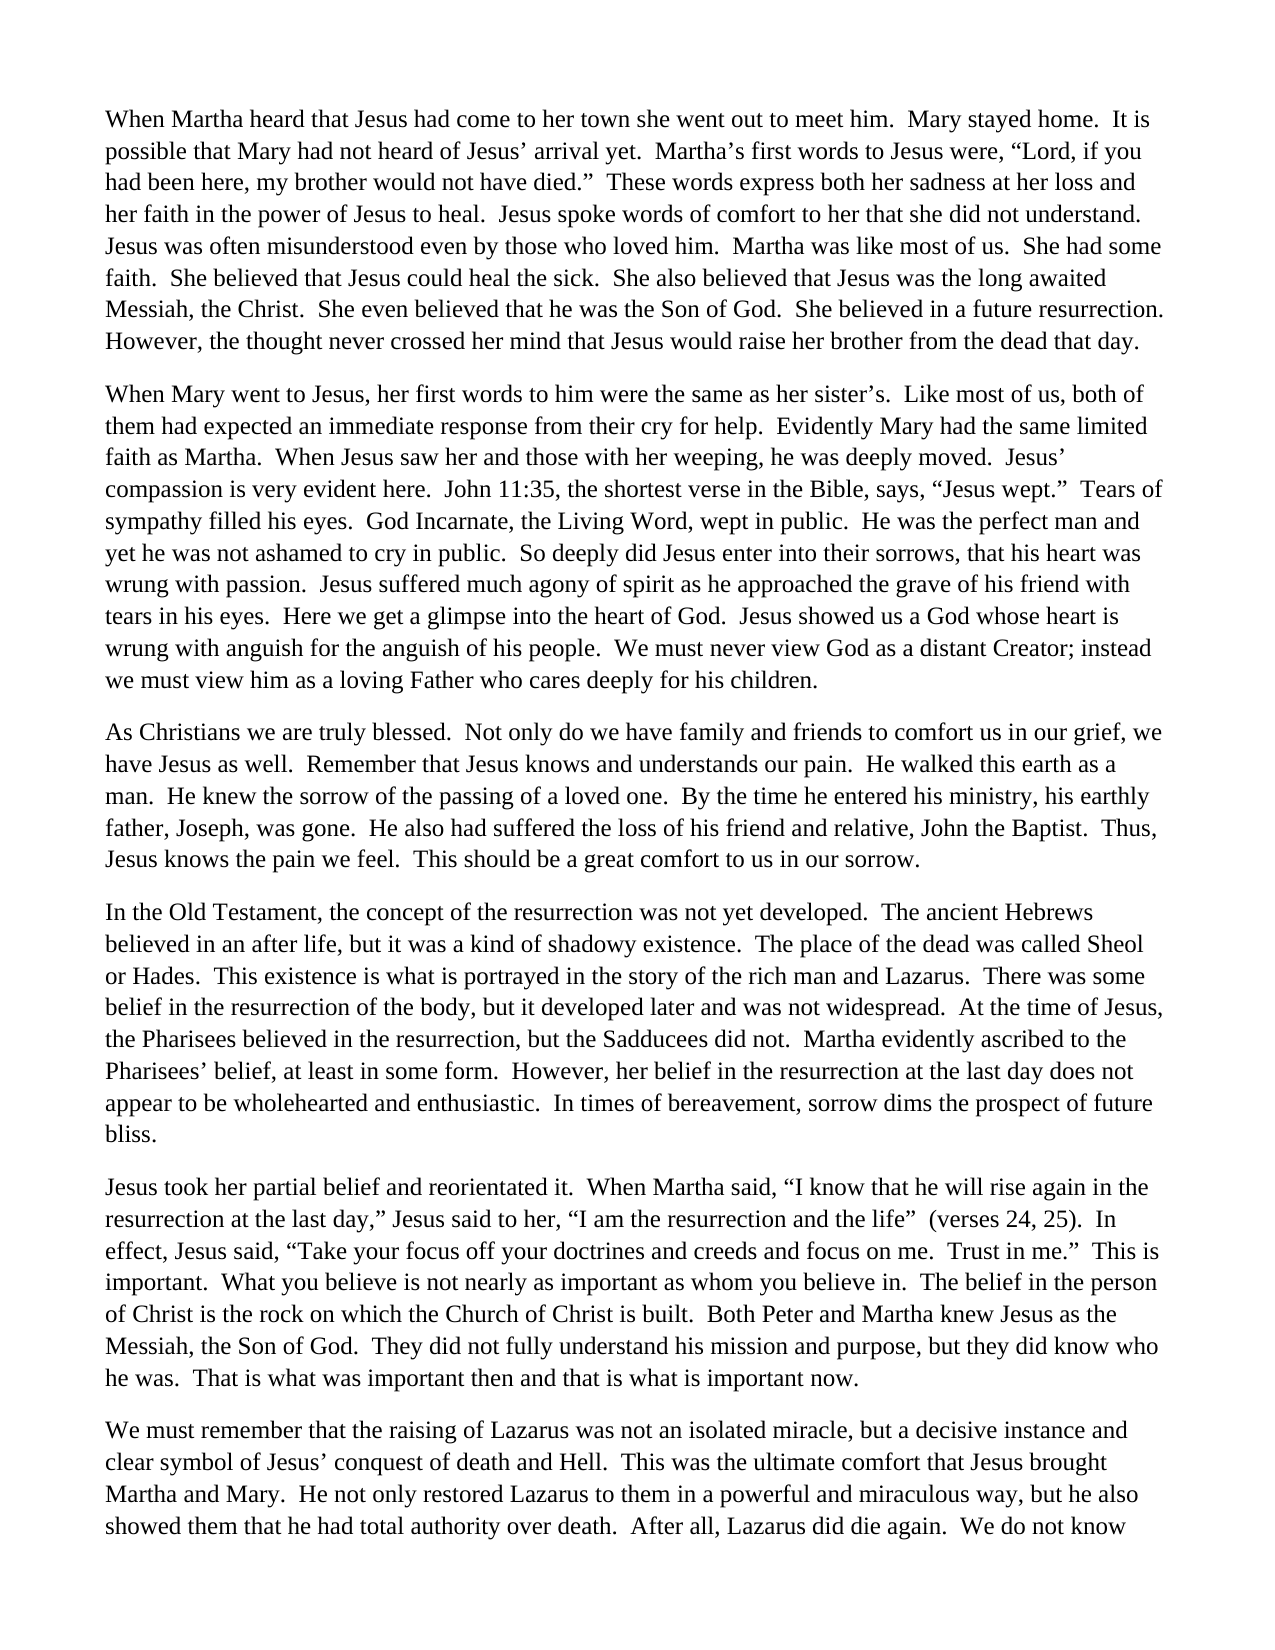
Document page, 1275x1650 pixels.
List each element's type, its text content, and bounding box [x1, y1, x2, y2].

text Jesus took her partial belief and reorientated it. When Martha said, “I know that he will rise again in the resurrection at the last day,” Jesus said to her, “I am the resurrection and the life” (verses 24, 25). In effect, Jesus said, “Take your focus off your doctrines and creeds and focus on me. Trust in me.” This is important. What you believe is not nearly as important as whom you believe in. The belief in the person of Christ is the rock on which the Church of Christ is built. Both Peter and Martha knew Jesus as the Messiah, the Son of God. They did not fully understand his mission and purpose, but they did know who he was. That is what was important then and that is what is important now. [105, 1173, 1170, 1392]
text When Mary went to Jesus, her first words to him were the same as her sister’s. Like most of us, both of them had expected an immediate response from their cry for help. Evidently Mary had the same limited faith as Martha. When Jesus saw her and those with her weeping, he was deeply moved. Jesus’ compassion is very evident here. John 11:35, the shortest verse in the Bible, says, “Jesus wept.” Tears of sympathy filled his eyes. God Incarnate, the Living Word, wept in public. He was the perfect man and yet he was not ashamed to cry in public. So deeply did Jesus enter into their sorrows, that his heart was wrung with passion. Jesus suffered much agony of spirit as he approached the grave of his friend with tears in his eyes. Here we get a glimpse into the heart of God. Jesus showed us a God whose heart is wrung with anguish for the anguish of his people. We must never view God as a distant Creator; instead we must view him as a loving Father who cares deeply for his children. [105, 380, 1170, 694]
text When Martha heard that Jesus had come to her town she went out to meet him. Mary stayed home. It is possible that Mary had not heard of Jesus’ arrival yet. Martha’s first words to Jesus were, “Lord, if you had been here, my brother would not have died.” These words express both her sadness at her loss and her faith in the power of Jesus to heal. Jesus spoke words of comfort to her that she did not understand. Jesus was often misunderstood even by those who loved him. Martha was like most of us. She had some faith. She believed that Jesus could heal the sick. She also believed that Jesus was the long awaited Messiah, the Christ. She even believed that he was the Son of God. She believed in a future resurrection. However, the thought never crossed her mind that Jesus would raise her brother from the dead that day. [105, 105, 1170, 355]
text In the Old Testament, the concept of the resurrection was not yet developed. The ancient Hebrews believed in an after life, but it was a kind of shadowy existence. The place of the dead was called Sheol or Hades. This existence is what is portrayed in the story of the rich man and Lazarus. There was some belief in the resurrection of the body, but it developed later and was not widespread. At the time of Jesus, the Pharisees believed in the resurrection, but the Sadducees did not. Martha evidently ascribed to the Pharisees’ belief, at least in some form. However, her belief in the resurrection at the last day does not appear to be wholehearted and enthusiastic. In times of bereavement, sorrow dims the prospect of future bliss. [105, 898, 1170, 1148]
text We must remember that the raising of Lazarus was not an isolated miracle, but a decisive instance and clear symbol of Jesus’ conquest of death and Hell. This was the ultimate comfort that Jesus brought Martha and Mary. He not only restored Lazarus to them in a powerful and miraculous way, but he also showed them that he had total authority over death. After all, Lazarus did die again. We do not know [105, 1416, 1170, 1539]
text As Christians we are truly blessed. Not only do we have family and friends to comfort us in our grief, we have Jesus as well. Remember that Jesus knows and understands our pain. He walked this earth as a man. He knew the sorrow of the passing of a loved one. By the time he entered his ministry, his earthly father, Joseph, was gone. He also had suffered the loss of his friend and relative, John the Baptist. Thus, Jesus knows the pain we feel. This should be a great comfort to us in our sorrow. [105, 718, 1170, 873]
